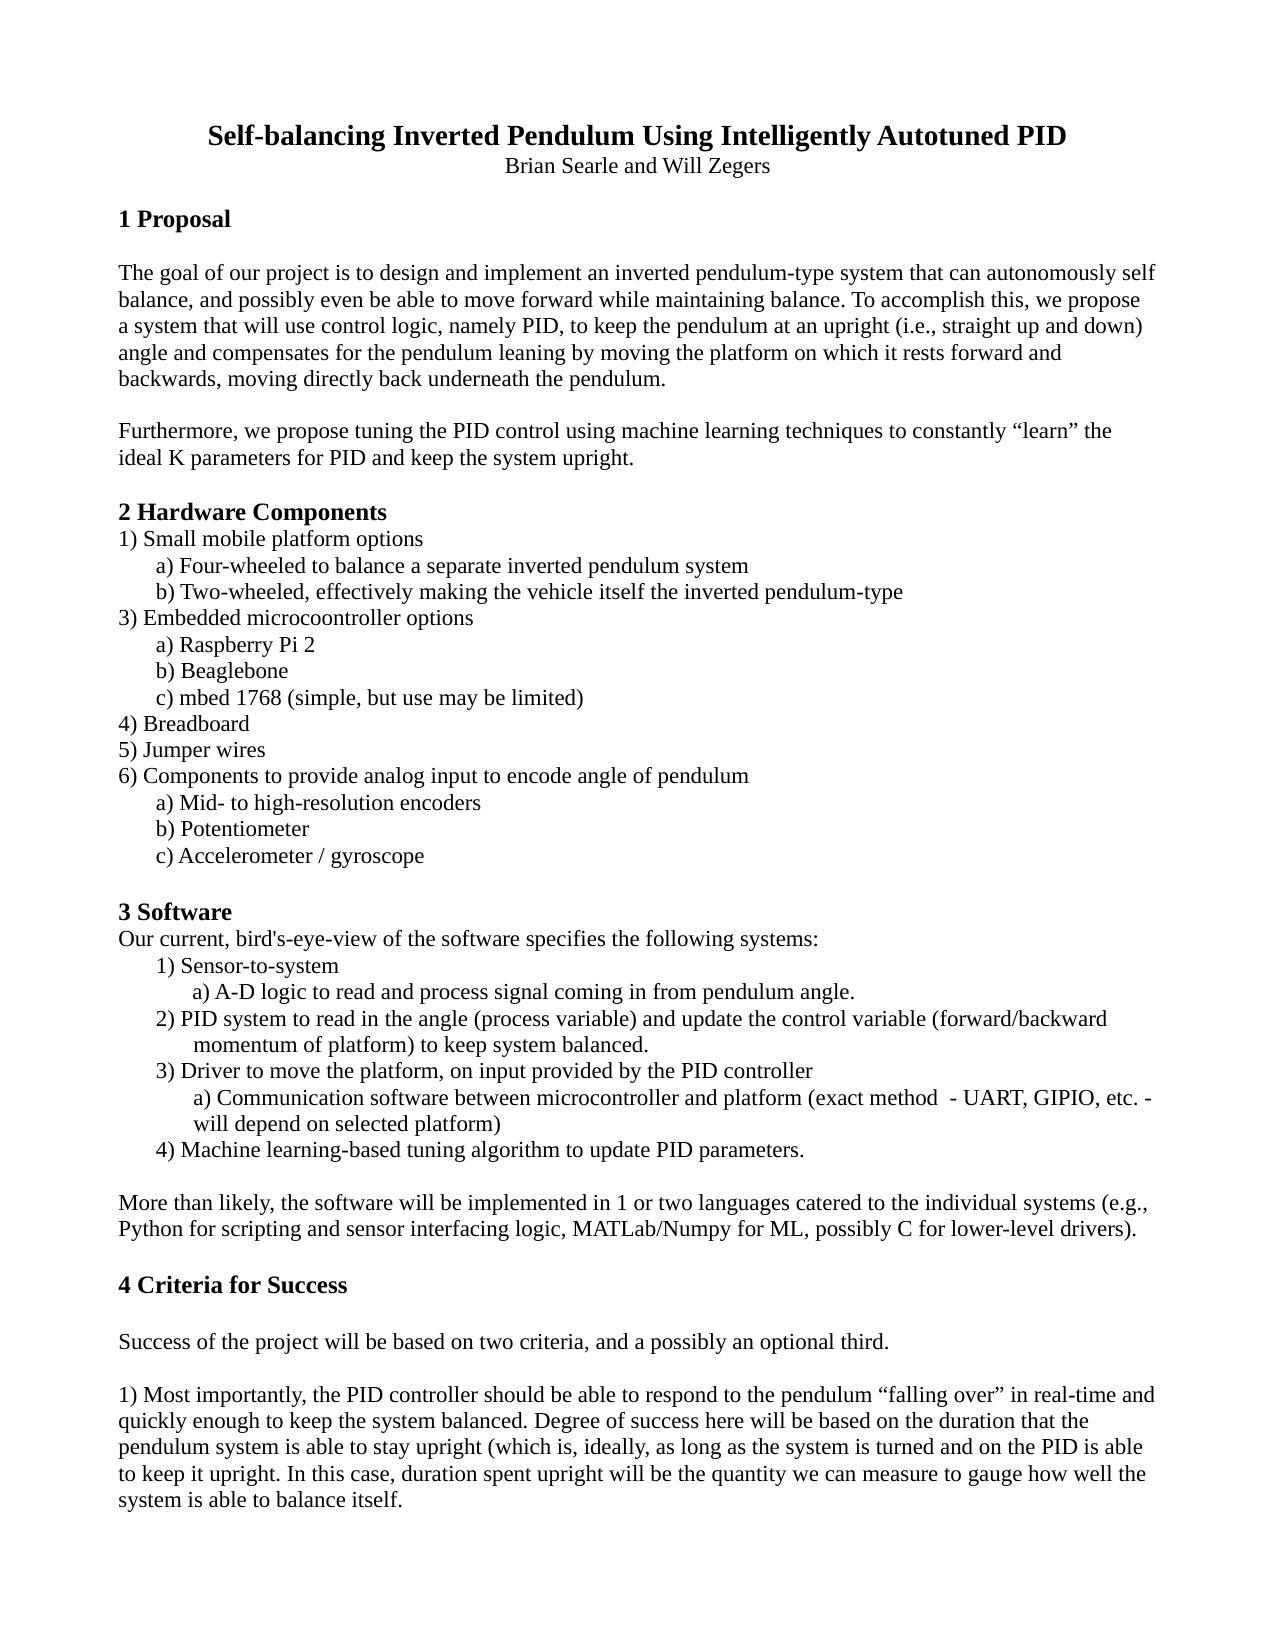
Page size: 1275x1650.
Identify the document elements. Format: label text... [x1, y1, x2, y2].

text 1) Sensor-to-system [118, 952, 1157, 978]
text 2) PID system to read in the angle (process variable) and update the control variable (forward/backward momentum of platform) to keep system balanced. [156, 1004, 1157, 1057]
text a) Communication software between microcontroller and platform (exact method - UART, GIPIO, etc. - will depend on selected platform) [156, 1084, 1157, 1136]
text 4) Breadboard [118, 710, 1157, 736]
text The goal of our project is to design and implement an inverted pendulum-type system that can autonomously self balance, and possibly even be able to move forward while maintaining balance. To accomplish this, we propose a system that will use control logic, namely PID, to keep the pendulum at an upright (i.e., straight up and down) angle and compensates for the pendulum leaning by moving the platform on which it rests forward and backwards, moving directly back underneath the pendulum. [118, 259, 1157, 391]
text Furthermore, we propose tuning the PID control using machine learning techniques to constantly “learn” the ideal K parameters for PID and keep the system upright. [118, 418, 1157, 470]
text More than likely, the software will be implemented in 1 or two languages catered to the individual systems (e.g., Python for scripting and sensor interfacing logic, MATLab/Numpy for ML, possibly C for lower-level drivers). [118, 1189, 1157, 1242]
text Brian Searle and Will Zegers [118, 152, 1157, 178]
text 3 Software [118, 897, 1157, 926]
text 5) Jumper wires [118, 736, 1157, 763]
text b) Potentiometer [156, 815, 1157, 842]
text c) Accelerometer / gyroscope [118, 842, 1157, 868]
text c) mbed 1768 (simple, but use may be limited) [118, 683, 1157, 710]
text b) Beaglebone [118, 657, 1157, 683]
text 1) Most importantly, the PID controller should be able to respond to the pendulum “falling over” in real-time and quickly enough to keep the system balanced. Degree of success here will be based on the duration that the pendulum system is able to stay upright (which is, ideally, as long as the system is turned and on the PID is able to keep it upright. In this case, duration spent upright will be the quantity we can measure to gauge how well the system is able to balance itself. [118, 1381, 1157, 1512]
text 3) Embedded microcoontroller options [118, 604, 1157, 631]
text a) Mid- to high-resolution encoders [118, 789, 1157, 815]
text b) Two-wheeled, effectively making the vehicle itself the inverted pendulum-type [118, 578, 1157, 604]
text a) A-D logic to read and process signal coming in from pendulum angle. [118, 978, 1157, 1004]
text Self-balancing Inverted Pendulum Using Intelligently Autotuned PID [118, 118, 1157, 152]
text a) Raspberry Pi 2 [118, 631, 1157, 657]
text 1 Proposal [118, 204, 1157, 233]
text 2 Hardware Components [118, 497, 1157, 525]
text Our current, bird's-eye-view of the software specifies the following systems: [118, 926, 1157, 952]
text Success of the project will be based on two criteria, and a possibly an optional third. [118, 1328, 1157, 1354]
text a) Four-wheeled to balance a separate inverted pendulum system [118, 552, 1157, 578]
text 6) Components to provide analog input to encode angle of pendulum [118, 763, 1157, 789]
text 4 Criteria for Success [118, 1271, 1157, 1299]
text 1) Small mobile platform options [118, 525, 1157, 552]
text 4) Machine learning-based tuning algorithm to update PID parameters. [156, 1136, 1157, 1163]
text 3) Driver to move the platform, on input provided by the PID controller [156, 1057, 1157, 1084]
